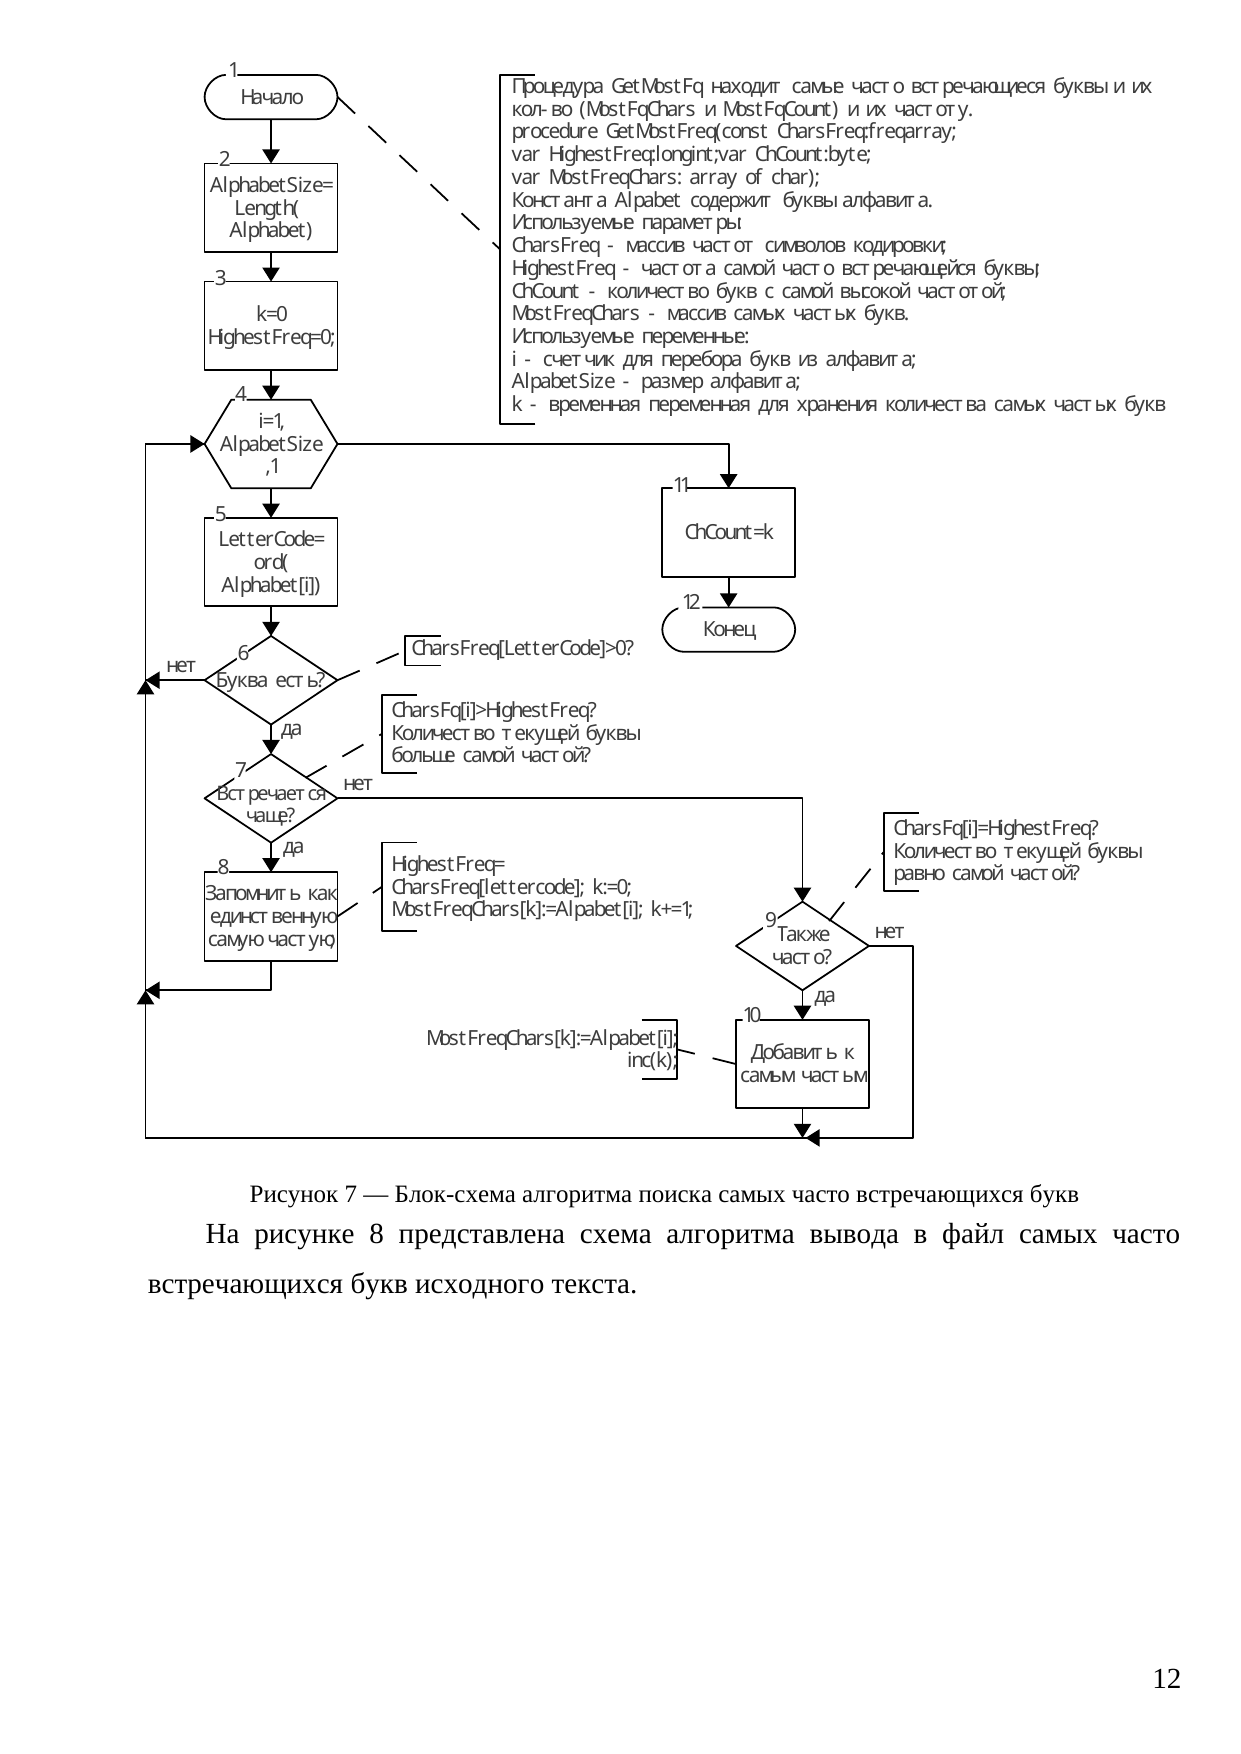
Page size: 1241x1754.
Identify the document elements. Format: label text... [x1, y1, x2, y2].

text Рисунок 7 — Блок-схема алгоритма поиска самых часто встречающихся букв [152, 1179, 1177, 1208]
text На рисунке 8 представлена схема алгоритма вывода в файл самых часто встречающихся букв исходного текста. [148, 1216, 1181, 1300]
